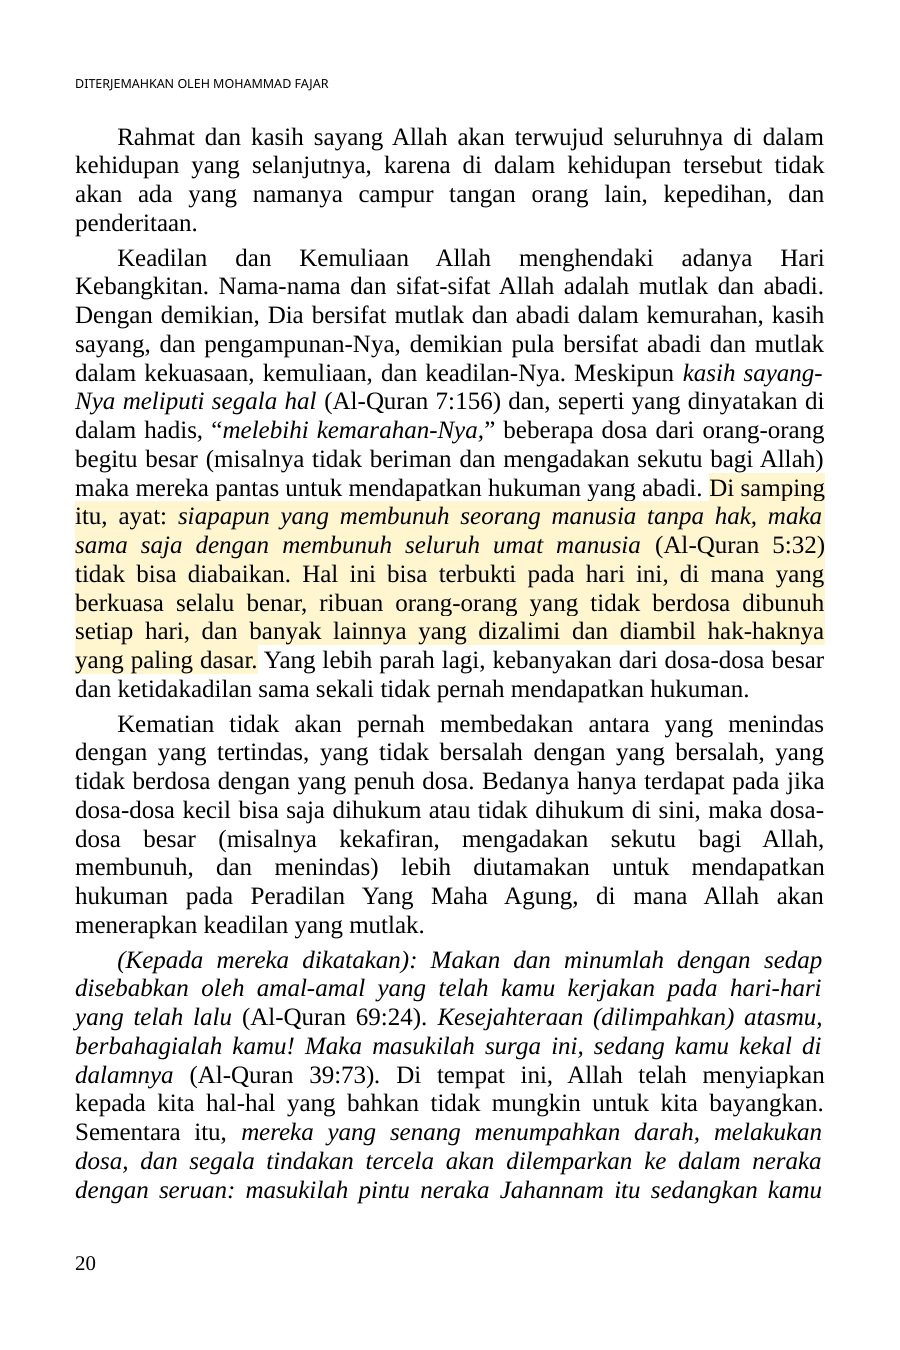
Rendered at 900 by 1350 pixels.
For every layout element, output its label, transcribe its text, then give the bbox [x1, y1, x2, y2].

text Keadilan dan Kemuliaan Allah menghendaki adanya Hari Kebangkitan. Nama-nama dan sifat-sifat Allah adalah mutlak dan abadi. Dengan demikian, Dia bersifat mutlak dan abadi dalam kemurahan, kasih sayang, dan pengampunan-Nya, demikian pula bersifat abadi dan mutlak dalam kekuasaan, kemuliaan, dan keadilan-Nya. Meskipun kasih sayang-Nya meliputi segala hal (Al-Quran 7:156) dan, seperti yang dinyatakan di dalam hadis, “melebihi kemarahan-Nya,” beberapa dosa dari orang-orang begitu besar (misalnya tidak beriman dan mengadakan sekutu bagi Allah) maka mereka pantas untuk mendapatkan hukuman yang abadi. Di samping itu, ayat: siapapun yang membunuh seorang manusia tanpa hak, maka sama saja dengan membunuh seluruh umat manusia (Al-Quran 5:32) tidak bisa diabaikan. Hal ini bisa terbukti pada hari ini, di mana yang berkuasa selalu benar, ribuan orang-orang yang tidak berdosa dibunuh setiap hari, dan banyak lainnya yang dizalimi dan diambil hak-haknya yang paling dasar. Yang lebih parah lagi, kebanyakan dari dosa-dosa besar dan ketidakadilan sama sekali tidak pernah mendapatkan hukuman. [75, 243, 825, 703]
text (Kepada mereka dikatakan): Makan dan minumlah dengan sedap disebabkan oleh amal-amal yang telah kamu kerjakan pada hari-hari yang telah lalu (Al-Quran 69:24). Kesejahteraan (dilimpahkan) atasmu, berbahagialah kamu! Maka masukilah surga ini, sedang kamu kekal di dalamnya (Al-Quran 39:73). Di tempat ini, Allah telah menyiapkan kepada kita hal-hal yang bahkan tidak mungkin untuk kita bayangkan. Sementara itu, mereka yang senang menumpahkan darah, melakukan dosa, dan segala tindakan tercela akan dilemparkan ke dalam neraka dengan seruan: masukilah pintu neraka Jahannam itu sedangkan kamu [75, 945, 825, 1203]
text Rahmat dan kasih sayang Allah akan terwujud seluruhnya di dalam kehidupan yang selanjutnya, karena di dalam kehidupan tersebut tidak akan ada yang namanya campur tangan orang lain, kepedihan, dan penderitaan. [75, 122, 825, 237]
text Kematian tidak akan pernah membedakan antara yang menindas dengan yang tertindas, yang tidak bersalah dengan yang bersalah, yang tidak berdosa dengan yang penuh dosa. Bedanya hanya terdapat pada jika dosa-dosa kecil bisa saja dihukum atau tidak dihukum di sini, maka dosa-dosa besar (misalnya kekafiran, mengadakan sekutu bagi Allah, membunuh, dan menindas) lebih diutamakan untuk mendapatkan hukuman pada Peradilan Yang Maha Agung, di mana Allah akan menerapkan keadilan yang mutlak. [75, 709, 825, 939]
